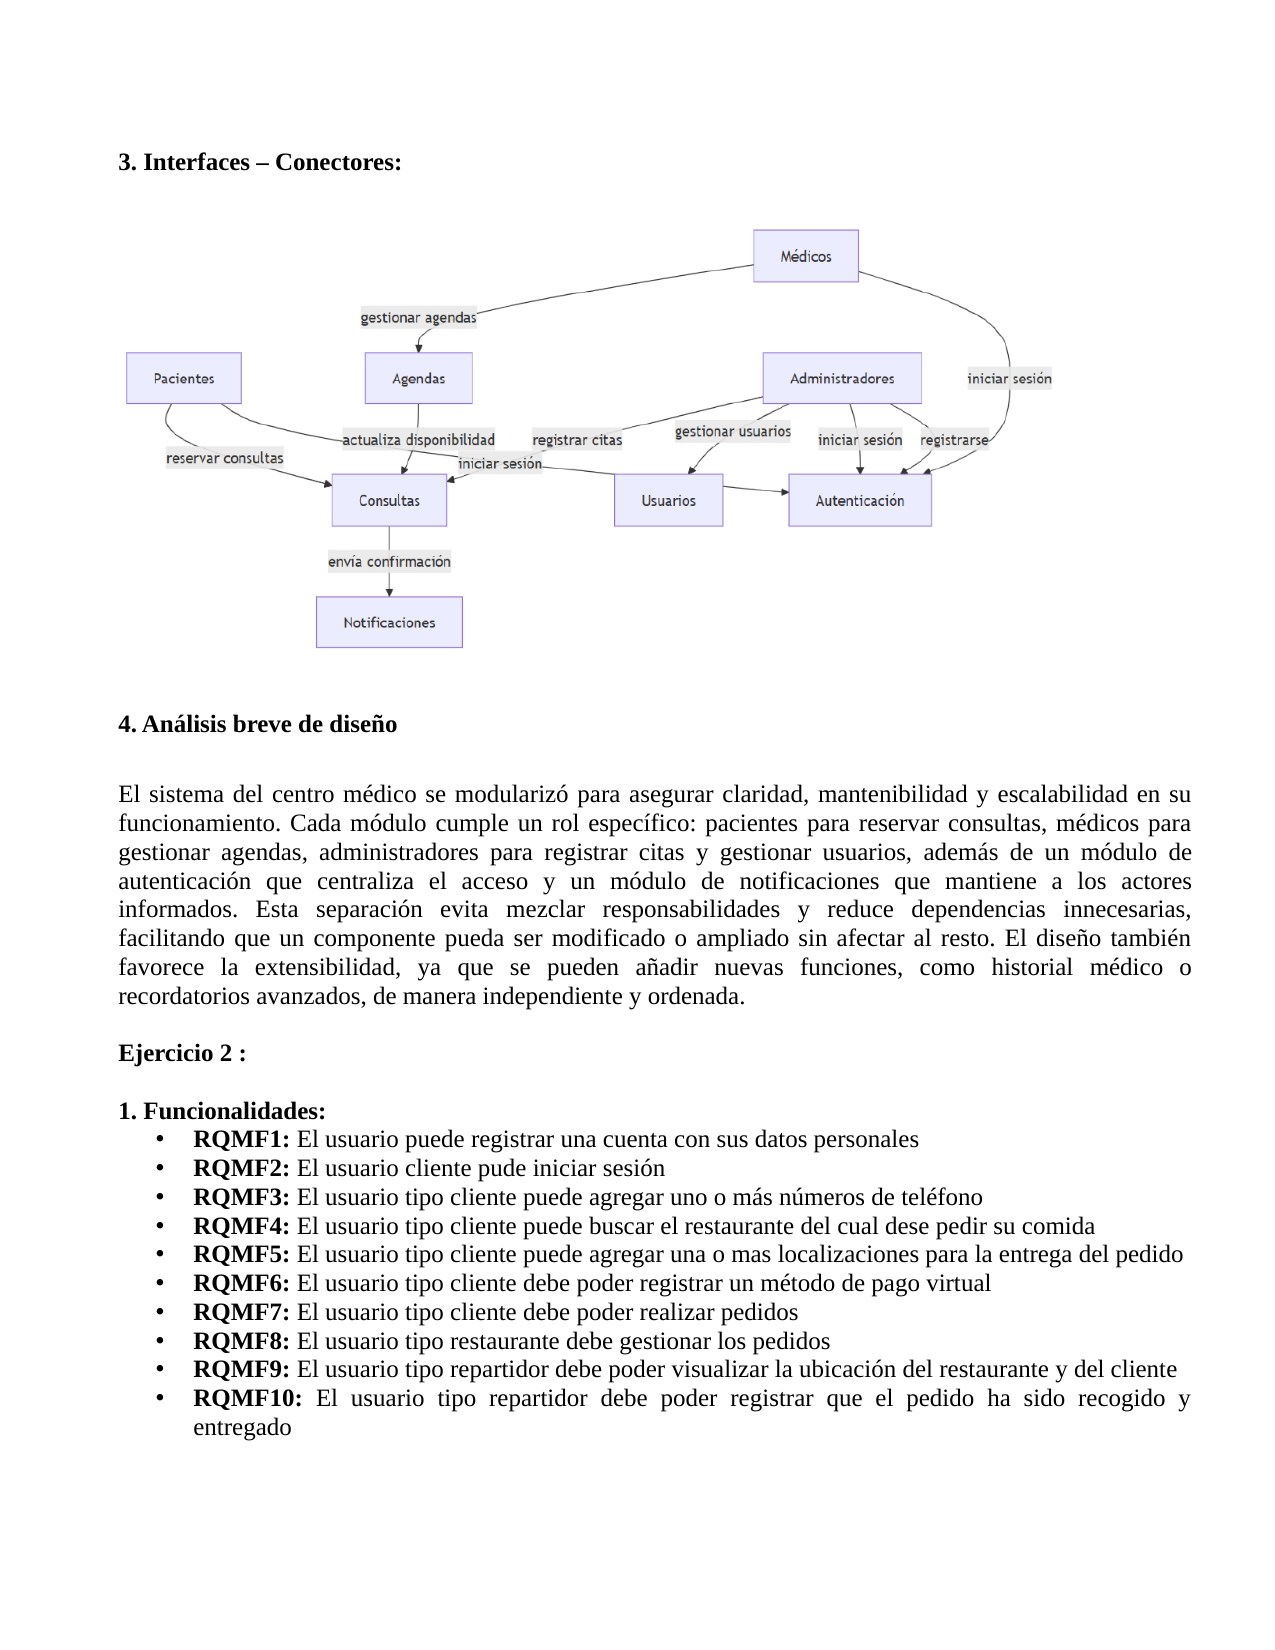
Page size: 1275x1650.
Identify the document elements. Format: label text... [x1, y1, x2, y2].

list RQMF9: El usuario tipo repartidor debe poder visualizar la ubicación del restaurante y del cliente [156, 1354, 1193, 1383]
text El sistema del centro médico se modularizó para asegurar claridad, mantenibilidad y escalabilidad en su funcionamiento. Cada módulo cumple un rol específico: pacientes para reservar consultas, médicos para gestionar agendas, administradores para registrar citas y gestionar usuarios, además de un módulo de autenticación que centraliza el acceso y un módulo de notificaciones que mantiene a los actores informados. Esta separación evita mezclar responsabilidades y reduce dependencias innecesarias, facilitando que un componente pueda ser modificado o ampliado sin afectar al resto. El diseño también favorece la extensibilidad, ya que se pueden añadir nuevas funciones, como historial médico o recordatorios avanzados, de manera independiente y ordenada. [118, 779, 1193, 1009]
picture [118, 204, 1192, 667]
list RQMF7: El usuario tipo cliente debe poder realizar pedidos [156, 1297, 1193, 1326]
text 3. Interfaces – Conectores: [118, 147, 1193, 176]
subtitle 4. Análisis breve de diseño [118, 709, 1193, 738]
list RQMF8: El usuario tipo restaurante debe gestionar los pedidos [156, 1326, 1193, 1354]
list RQMF10: El usuario tipo repartidor debe poder registrar que el pedido ha sido recogido y entregado [156, 1383, 1193, 1441]
text 1. Funcionalidades: [118, 1096, 1193, 1124]
list RQMF4: El usuario tipo cliente puede buscar el restaurante del cual dese pedir su comida [156, 1211, 1193, 1239]
list RQMF2: El usuario cliente pude iniciar sesión [156, 1153, 1193, 1182]
text Ejercicio 2 : [118, 1038, 1193, 1067]
list RQMF3: El usuario tipo cliente puede agregar uno o más números de teléfono [156, 1182, 1193, 1211]
list RQMF5: El usuario tipo cliente puede agregar una o mas localizaciones para la entrega del pedido [156, 1239, 1193, 1268]
list RQMF1: El usuario puede registrar una cuenta con sus datos personales [156, 1124, 1193, 1153]
list RQMF6: El usuario tipo cliente debe poder registrar un método de pago virtual [156, 1268, 1193, 1297]
